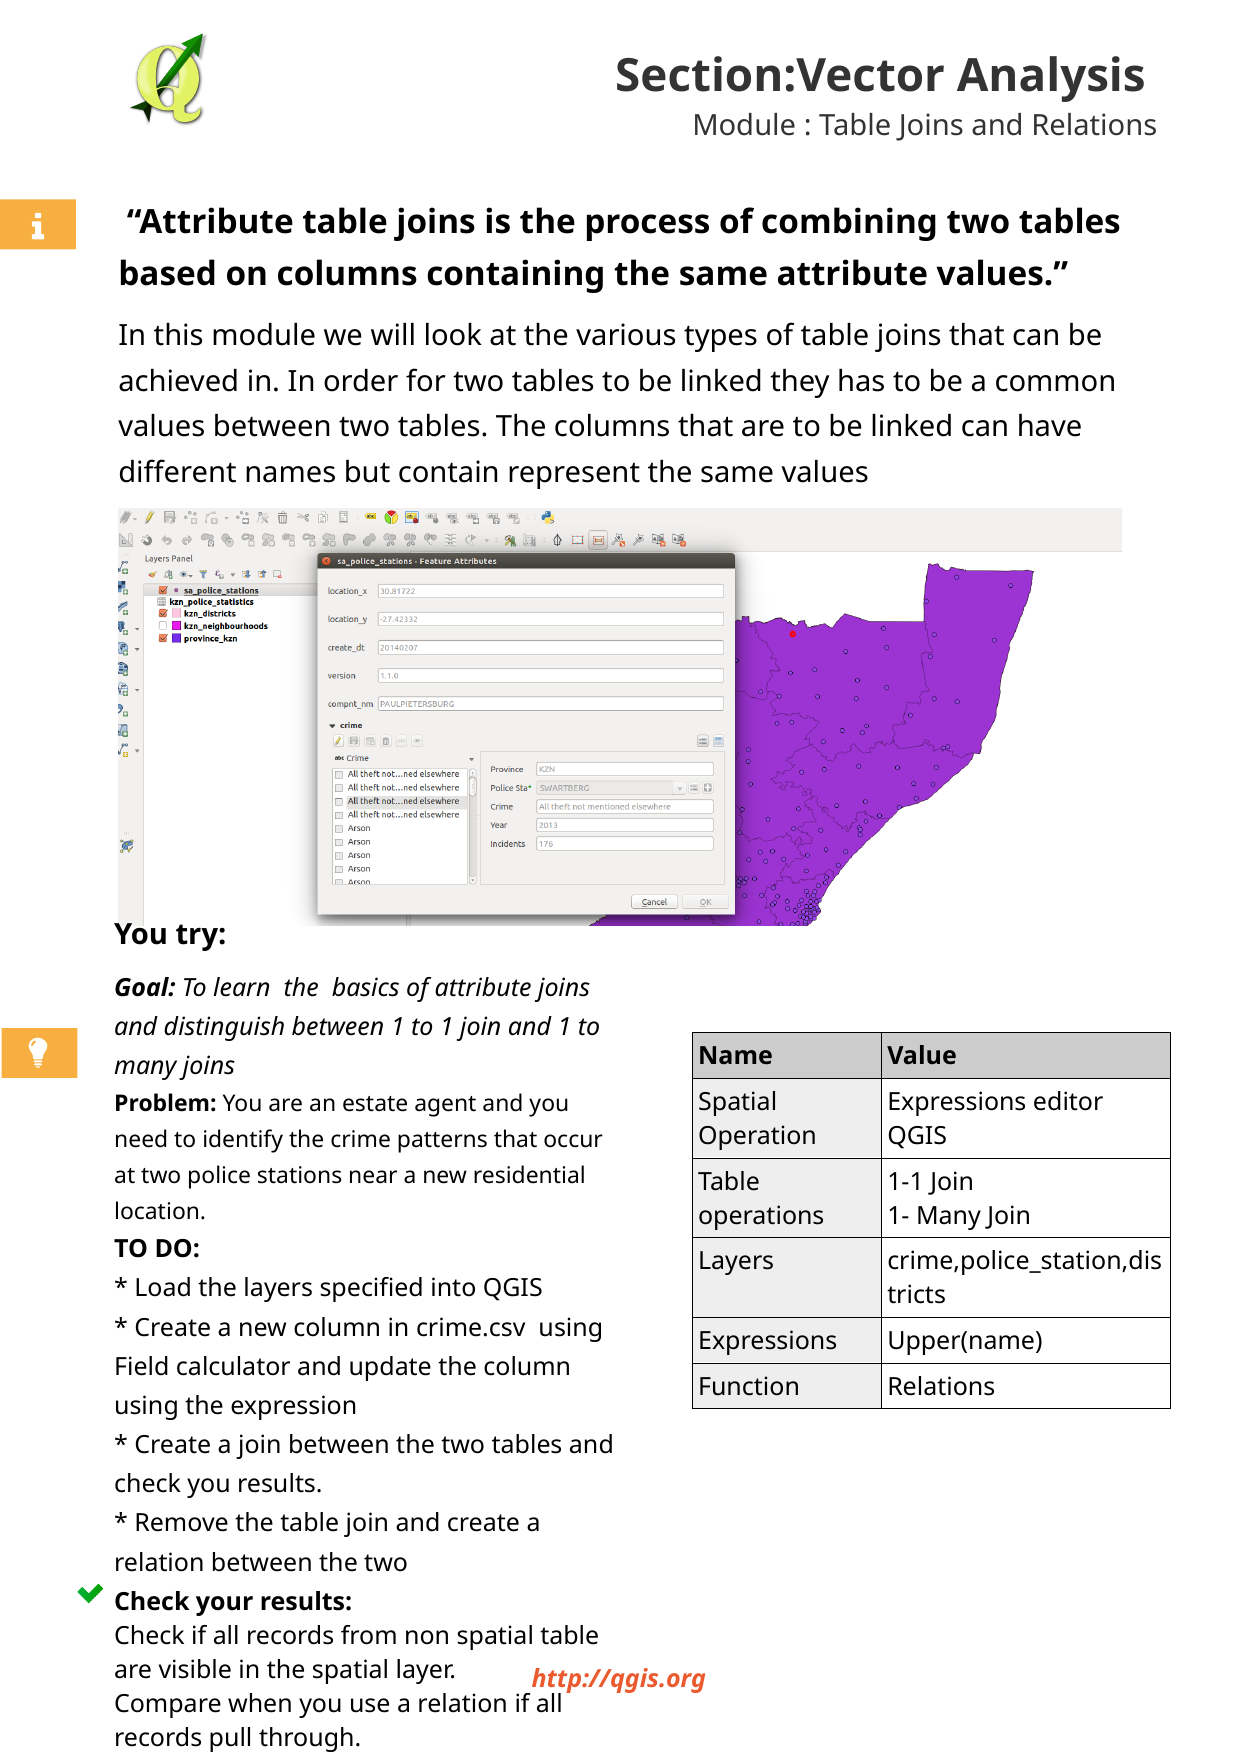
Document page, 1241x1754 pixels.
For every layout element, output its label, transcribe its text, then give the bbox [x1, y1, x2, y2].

table_header Value [882, 1033, 1170, 1078]
table_cell Spatial Operation [693, 1079, 881, 1157]
table_cell Function [693, 1364, 881, 1408]
table_cell Expressions [693, 1318, 881, 1362]
table_cell Expressions editor QGIS [882, 1079, 1170, 1157]
table_cell Layers [693, 1238, 881, 1317]
table_cell Upper(name) [882, 1318, 1170, 1362]
subtitle “Attribute table joins is the process of combining two tables based on columns containing the same attribute values.” [118, 198, 1122, 296]
table_cell 1-1 Join 1- Many Join [882, 1159, 1170, 1237]
table_cell Table operations [693, 1159, 881, 1237]
picture [122, 31, 218, 127]
table_cell Relations [882, 1364, 1170, 1408]
subtitle In this module we will look at the various types of table joins that can be achieved in. In order for two tables to be linked they has to be a common values between two tables. The columns that are to be linked can have different names but contain represent the same values [118, 314, 1122, 491]
table_header Name [693, 1033, 881, 1078]
table_cell crime,police_station,districts [882, 1238, 1170, 1317]
picture [118, 508, 1123, 926]
